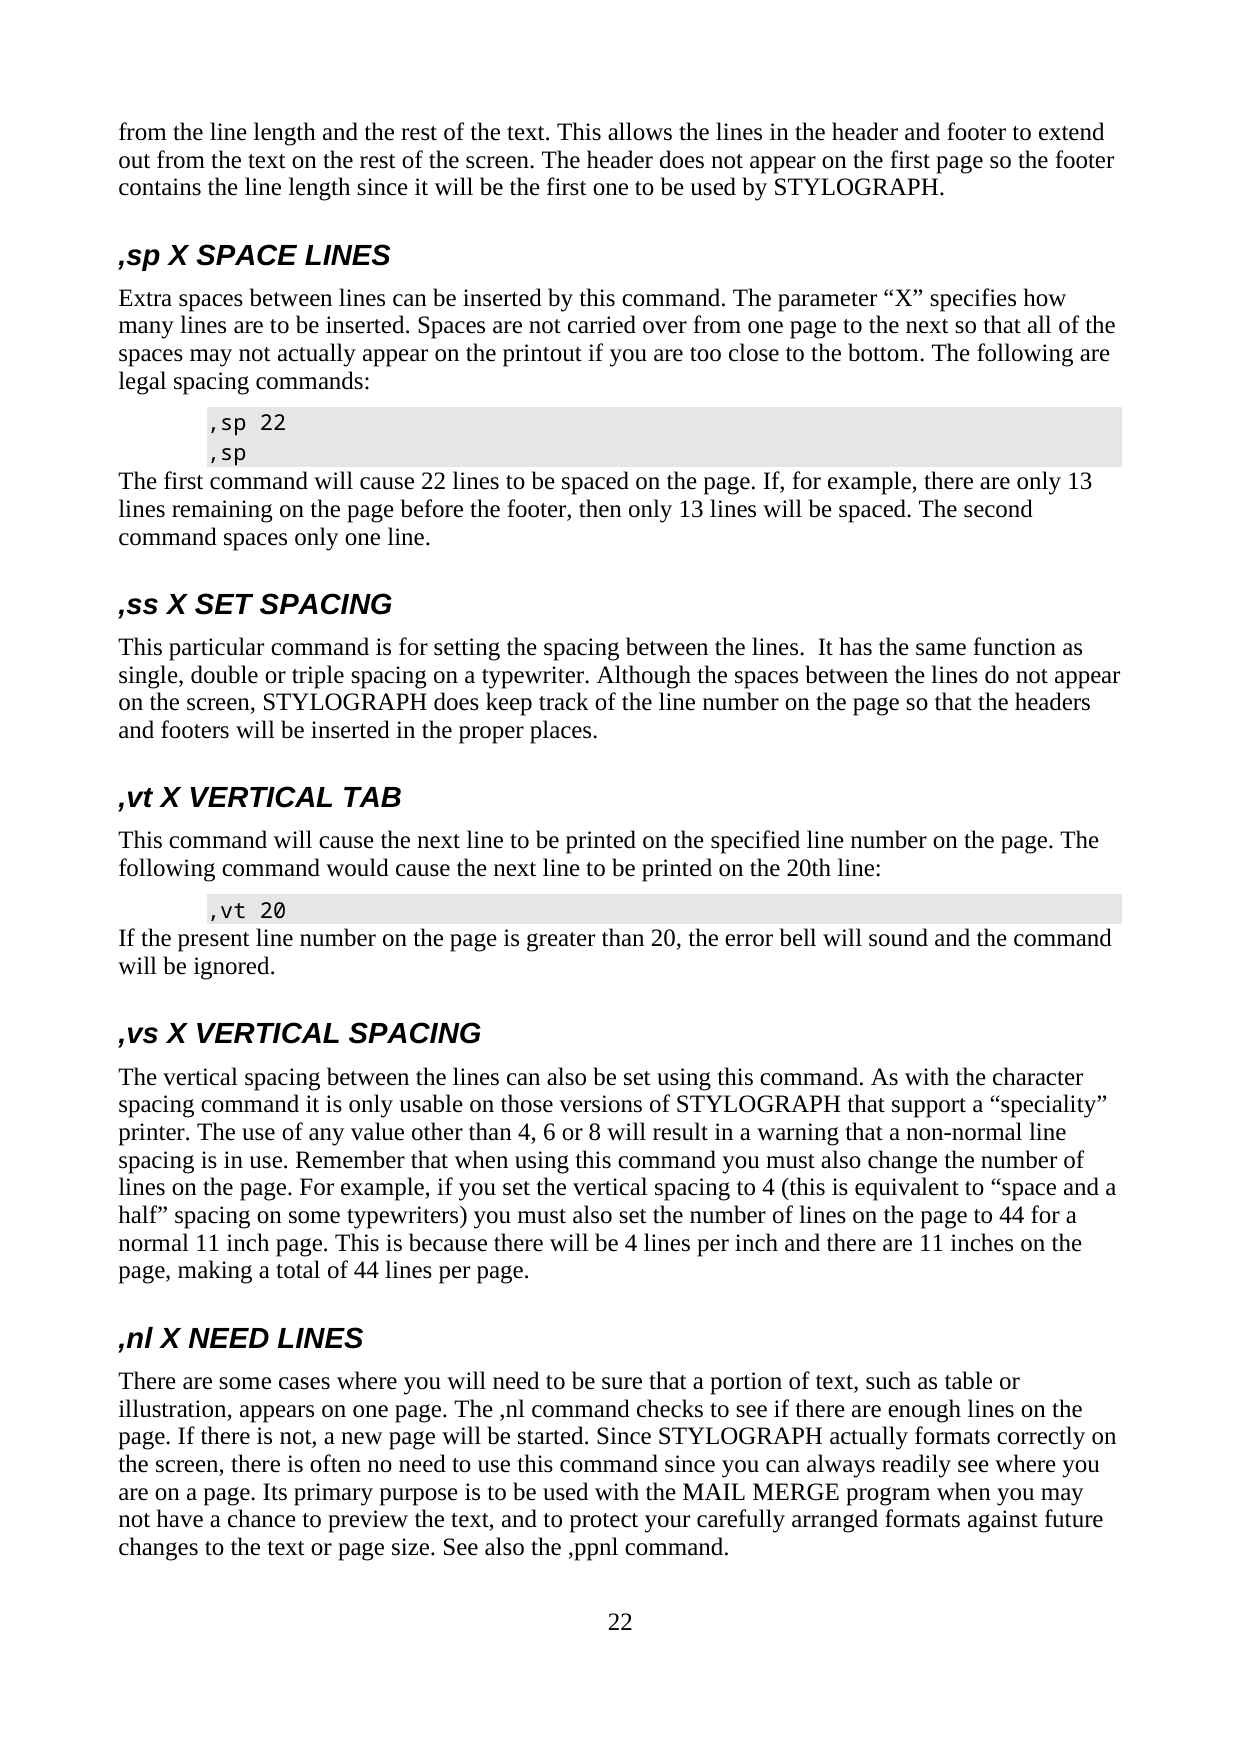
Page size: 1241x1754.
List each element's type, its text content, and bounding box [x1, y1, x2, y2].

text ,sp [207, 437, 1122, 467]
subtitle ,nl X NEED LINES [118, 1322, 1122, 1354]
subtitle ,sp X SPACE LINES [118, 239, 1122, 271]
text The vertical spacing between the lines can also be set using this command. As with the character spacing command it is only usable on those versions of STYLOGRAPH that support a “speciality” printer. The use of any value other than 4, 6 or 8 will result in a warning that a non-normal line spacing is in use. Remember that when using this command you must also change the number of lines on the page. For example, if you set the vertical spacing to 4 (this is equivalent to “space and a half” spacing on some typewriters) you must also set the number of lines on the page to 44 for a normal 11 inch page. This is because there will be 4 lines per inch and there are 11 inches on the page, making a total of 44 lines per page. [118, 1063, 1122, 1284]
text ,sp 22 [207, 407, 1122, 437]
text ,vt 20 [207, 894, 1122, 924]
subtitle ,ss X SET SPACING [118, 588, 1122, 621]
text from the line length and the rest of the text. This allows the lines in the header and footer to extend out from the text on the rest of the screen. The header does not appear on the first page so the footer contains the line length since it will be the first one to be used by STYLOGRAPH. [118, 118, 1122, 201]
subtitle ,vt X VERTICAL TAB [118, 781, 1122, 814]
text If the present line number on the page is greater than 20, the error bell will sound and the command will be ignored. [118, 924, 1122, 980]
text Extra spaces between lines can be inserted by this command. The parameter “X” specifies how many lines are to be inserted. Spaces are not carried over from one page to the next so that all of the spaces may not actually appear on the printout if you are too close to the bottom. The following are legal spacing commands: [118, 284, 1122, 395]
text This particular command is for setting the spacing between the lines. It has the same function as single, double or triple spacing on a typewriter. Although the spaces between the lines do not appear on the screen, STYLOGRAPH does keep track of the line number on the page so that the headers and footers will be inserted in the proper places. [118, 633, 1122, 744]
text The first command will cause 22 lines to be spaced on the page. If, for example, there are only 13 lines remaining on the page before the footer, then only 13 lines will be spaced. The second command spaces only one line. [118, 467, 1122, 550]
text This command will cause the next line to be printed on the specified line number on the page. The following command would cause the next line to be printed on the 20th line: [118, 827, 1122, 882]
text There are some cases where you will need to be sure that a portion of text, such as table or illustration, appears on one page. The ,nl command checks to see if there are enough lines on the page. If there is not, a new page will be started. Since STYLOGRAPH actually formats correctly on the screen, there is often no need to use this command since you can always readily see where you are on a page. Its primary purpose is to be used with the MAIL MERGE program when you may not have a chance to preview the text, and to protect your carefully arranged formats against future changes to the text or page size. See also the ,ppnl command. [118, 1367, 1122, 1561]
subtitle ,vs X VERTICAL SPACING [118, 1017, 1122, 1050]
